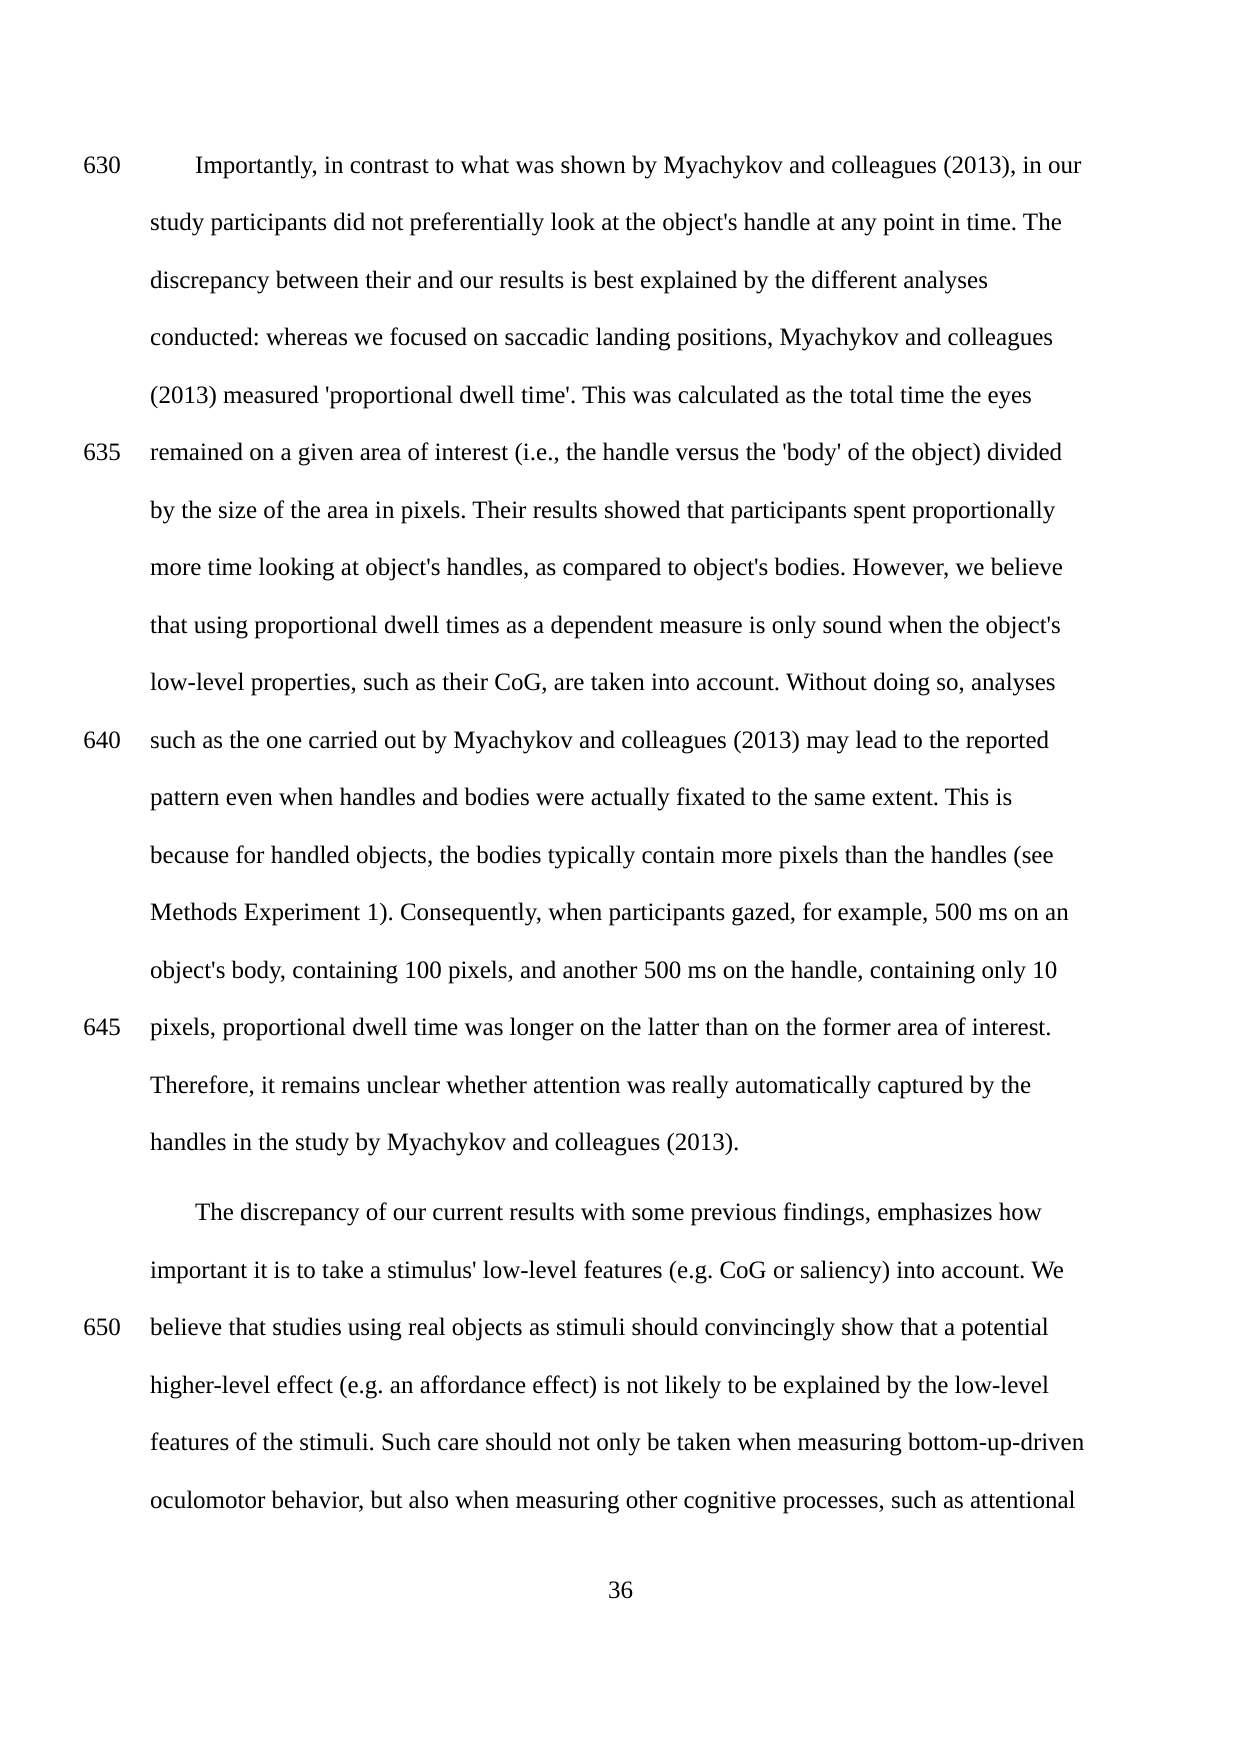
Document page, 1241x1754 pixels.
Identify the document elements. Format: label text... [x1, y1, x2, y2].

text Importantly, in contrast to what was shown by Myachykov and colleagues (2013), in our study participants did not preferentially look at the object's handle at any point in time. The discrepancy between their and our results is best explained by the different analyses conducted: whereas we focused on saccadic landing positions, Myachykov and colleagues (2013) measured 'proportional dwell time'. This was calculated as the total time the eyes remained on a given area of interest (i.e., the handle versus the 'body' of the object) divided by the size of the area in pixels. Their results showed that participants spent proportionally more time looking at object's handles, as compared to object's bodies. However, we believe that using proportional dwell times as a dependent measure is only sound when the object's low-level properties, such as their CoG, are taken into account. Without doing so, analyses such as the one carried out by Myachykov and colleagues (2013) may lead to the reported pattern even when handles and bodies were actually fixated to the same extent. This is because for handled objects, the bodies typically contain more pixels than the handles (see Methods Experiment 1). Consequently, when participants gazed, for example, 500 ms on an object's body, containing 100 pixels, and another 500 ms on the handle, containing only 10 pixels, proportional dwell time was longer on the latter than on the former area of interest. Therefore, it remains unclear whether attention was really automatically captured by the handles in the study by Myachykov and colleagues (2013). [150, 150, 1091, 1156]
text The discrepancy of our current results with some previous findings, emphasizes how important it is to take a stimulus' low-level features (e.g. CoG or saliency) into account. We believe that studies using real objects as stimuli should convincingly show that a potential higher-level effect (e.g. an affordance effect) is not likely to be explained by the low-level features of the stimuli. Such care should not only be taken when measuring bottom-up-driven oculomotor behavior, but also when measuring other cognitive processes, such as attentional [150, 1197, 1091, 1514]
